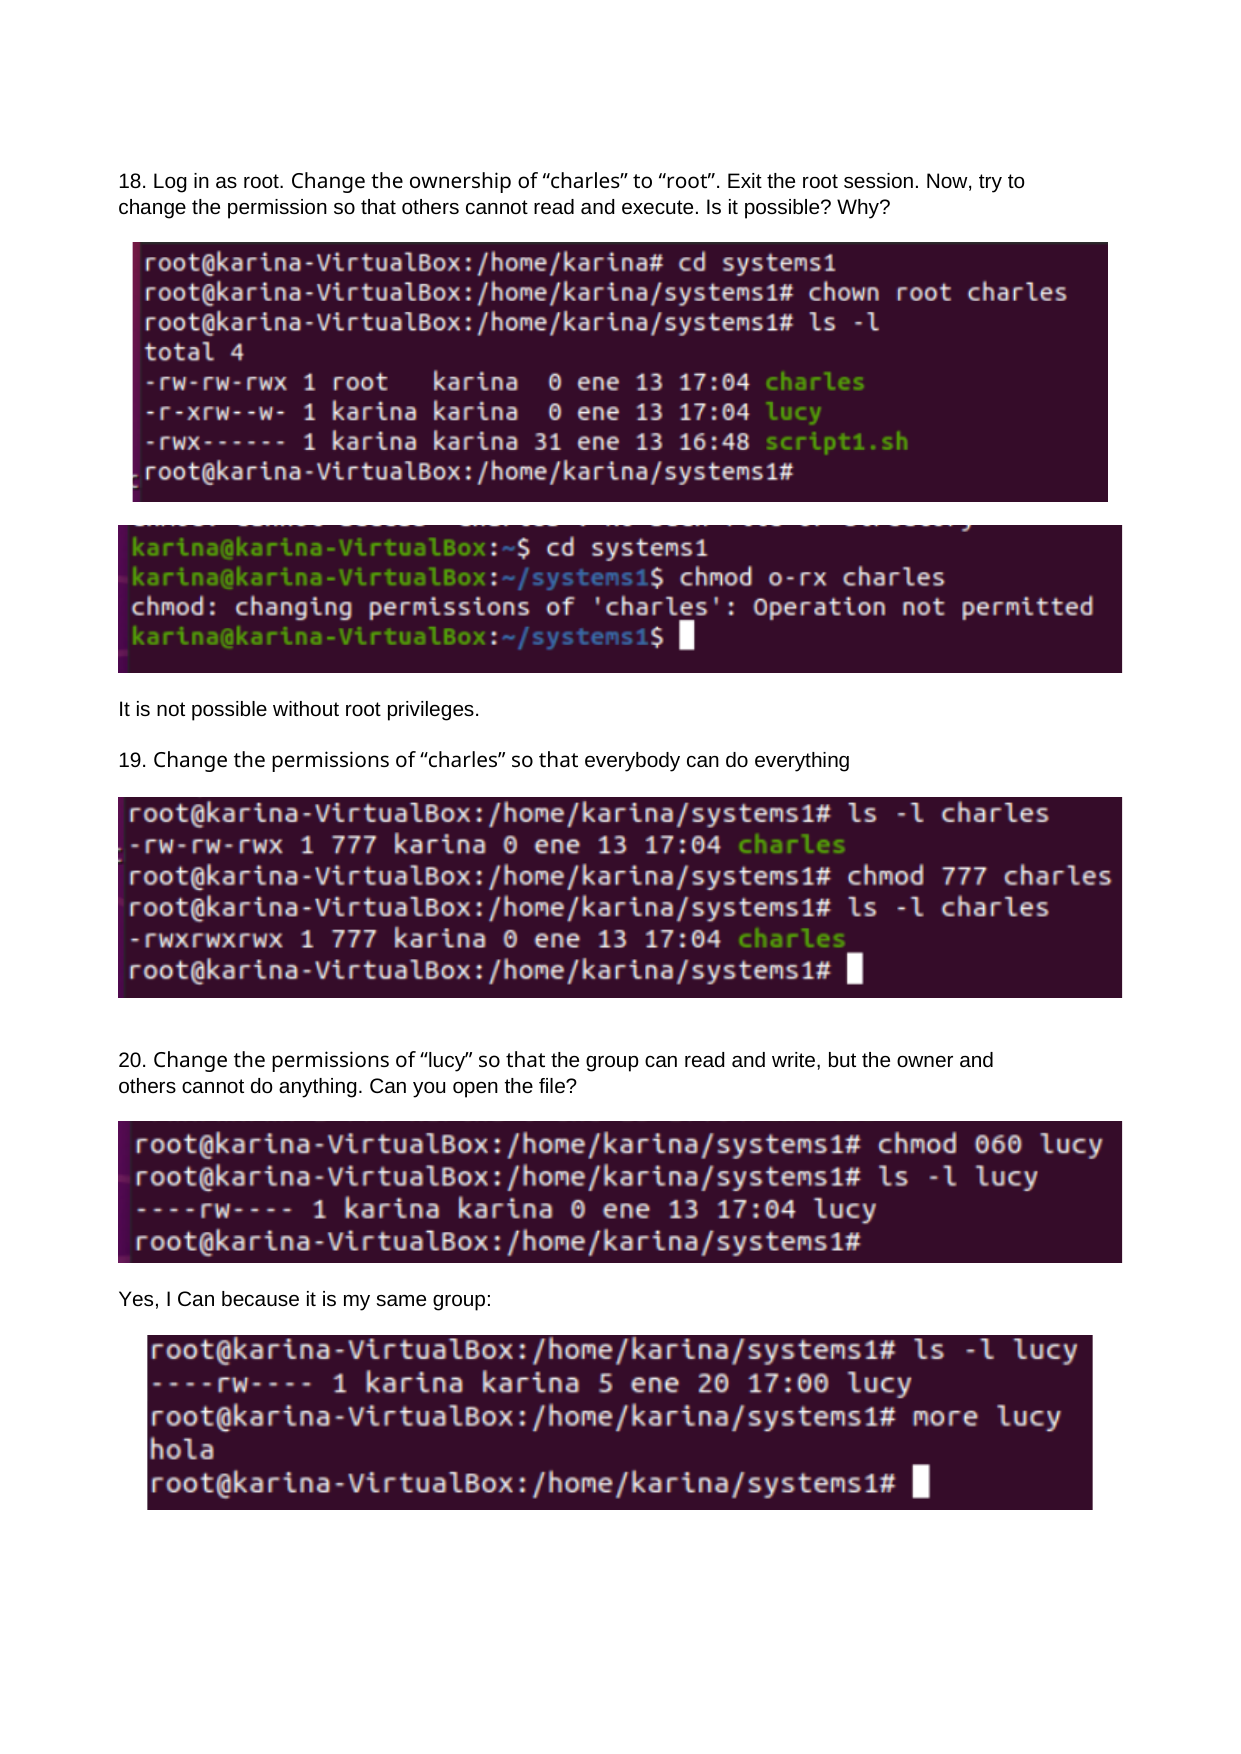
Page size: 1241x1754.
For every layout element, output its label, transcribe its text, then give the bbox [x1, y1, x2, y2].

text Yes, I Can because it is my same group: [118, 1287, 1122, 1311]
text 19. Change the permissions of “charles” so that everybody can do everything [118, 745, 1122, 773]
text change the permission so that others cannot read and execute. Is it possible? Why? [118, 194, 1122, 218]
picture [118, 1121, 1123, 1263]
text others cannot do anything. Can you open the file? [118, 1074, 1122, 1098]
picture [132, 242, 1108, 502]
text It is not possible without root privileges. [118, 697, 1122, 721]
text 18. Log in as root. Change the ownership of “charles” to “root”. Exit the root session. Now, try to [118, 166, 1122, 194]
picture [147, 1335, 1093, 1510]
picture [118, 797, 1123, 998]
text 20. Change the permissions of “lucy” so that the group can read and write, but the owner and [118, 1045, 1122, 1074]
picture [118, 525, 1123, 673]
